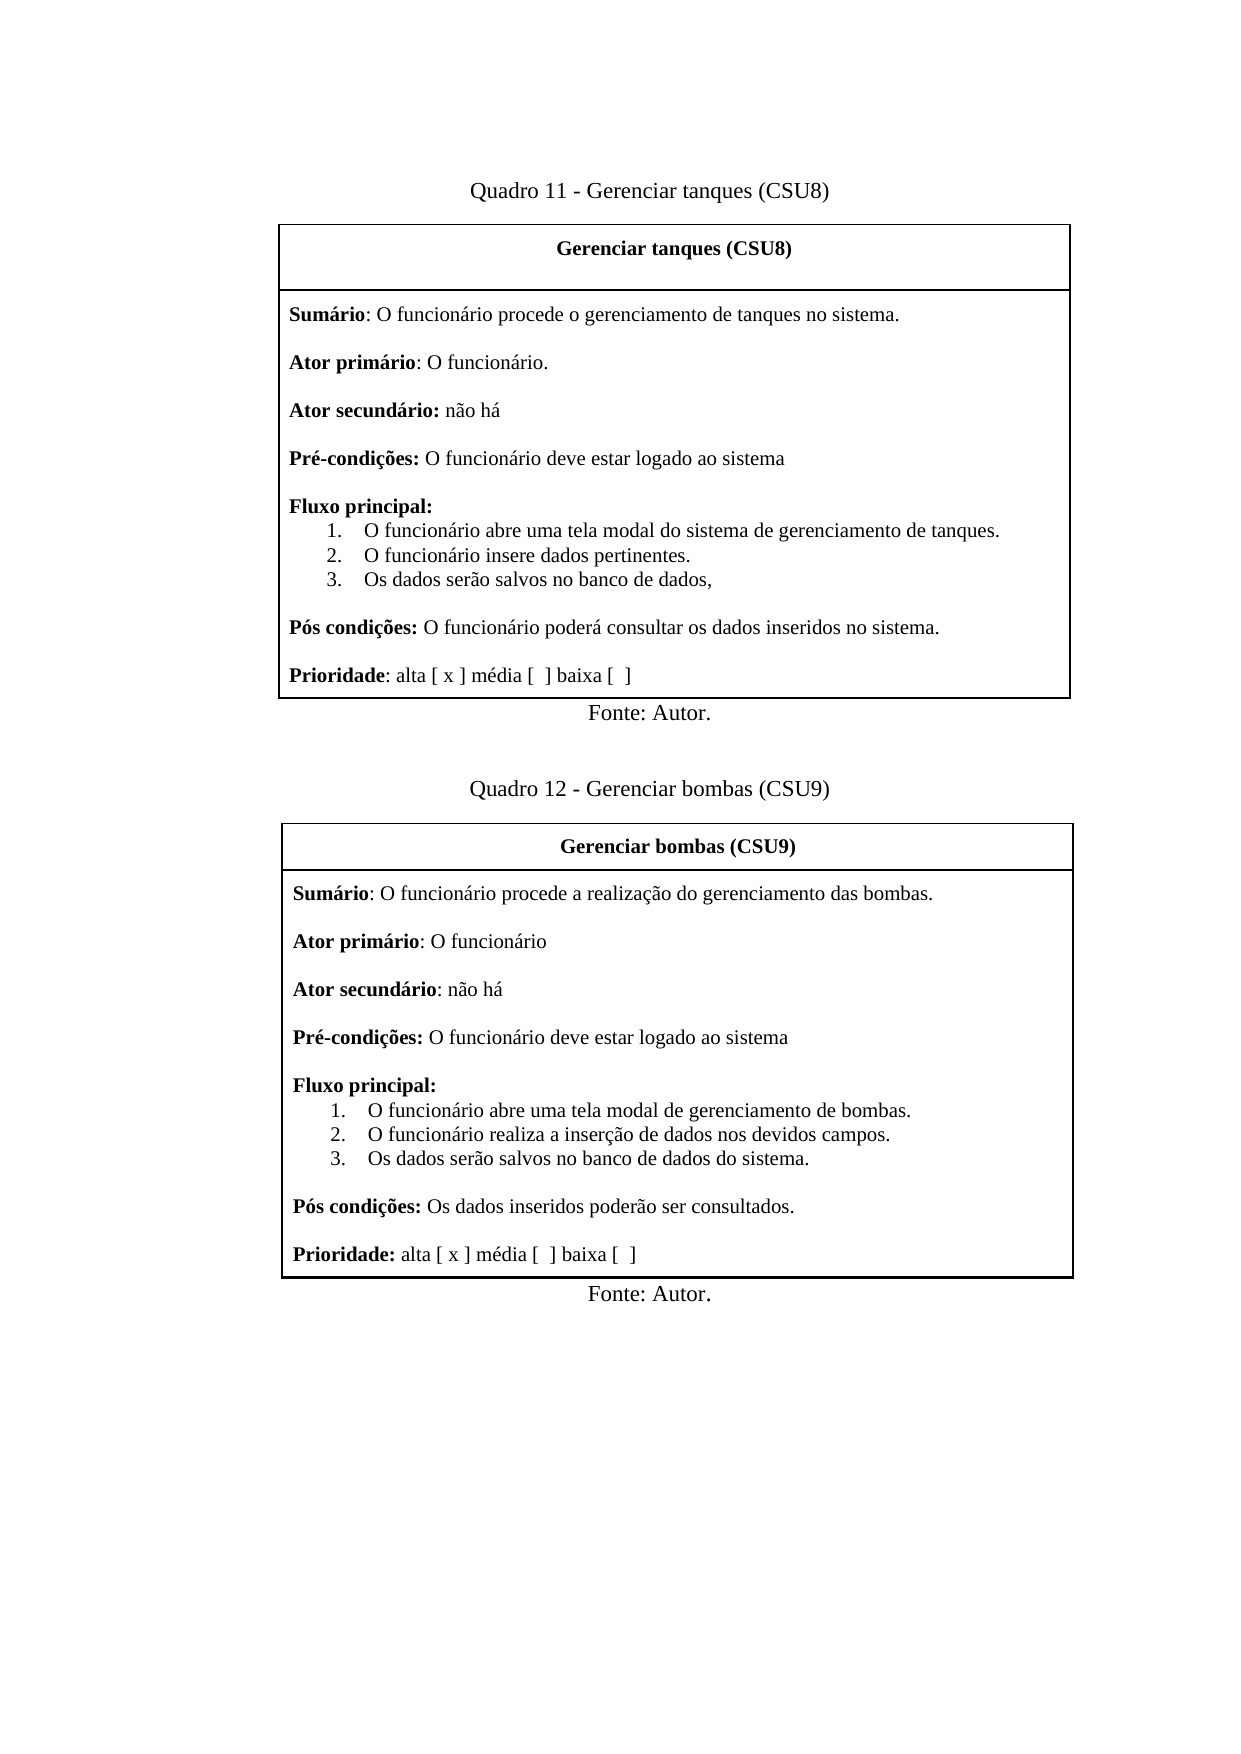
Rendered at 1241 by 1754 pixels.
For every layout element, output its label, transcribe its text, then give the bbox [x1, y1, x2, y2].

text Fonte: Autor. [177, 1278, 1122, 1307]
text Fonte: Autor. [177, 699, 1122, 726]
table_cell Sumário: O funcionário procede a realização do gerenciamento das bombas. Ator primário: O funcionário Ator secundário: não há Pré-condições: O funcionário deve estar logado ao sistema Fluxo principal: O funcionário abre uma tela modal de gerenciamento de bombas. O funcionário realiza a inserção de dados nos devidos campos. Os dados serão salvos no banco de dados do sistema. Pós condições: Os dados inseridos poderão ser consultados. Prioridade: alta [ x ] média [ ] baixa [ ] [283, 871, 1072, 1276]
text Quadro 11 - Gerenciar tanques (CSU8) [177, 177, 1122, 203]
table_header Gerenciar tanques (CSU8) [280, 225, 1069, 289]
text Quadro 12 - Gerenciar bombas (CSU9) [177, 775, 1122, 802]
table_header Gerenciar bombas (CSU9) [283, 824, 1072, 868]
table_cell Sumário: O funcionário procede o gerenciamento de tanques no sistema. Ator primário: O funcionário. Ator secundário: não há Pré-condições: O funcionário deve estar logado ao sistema Fluxo principal: O funcionário abre uma tela modal do sistema de gerenciamento de tanques. O funcionário insere dados pertinentes. Os dados serão salvos no banco de dados, Pós condições: O funcionário poderá consultar os dados inseridos no sistema. Prioridade: alta [ x ] média [ ] baixa [ ] [280, 291, 1069, 697]
